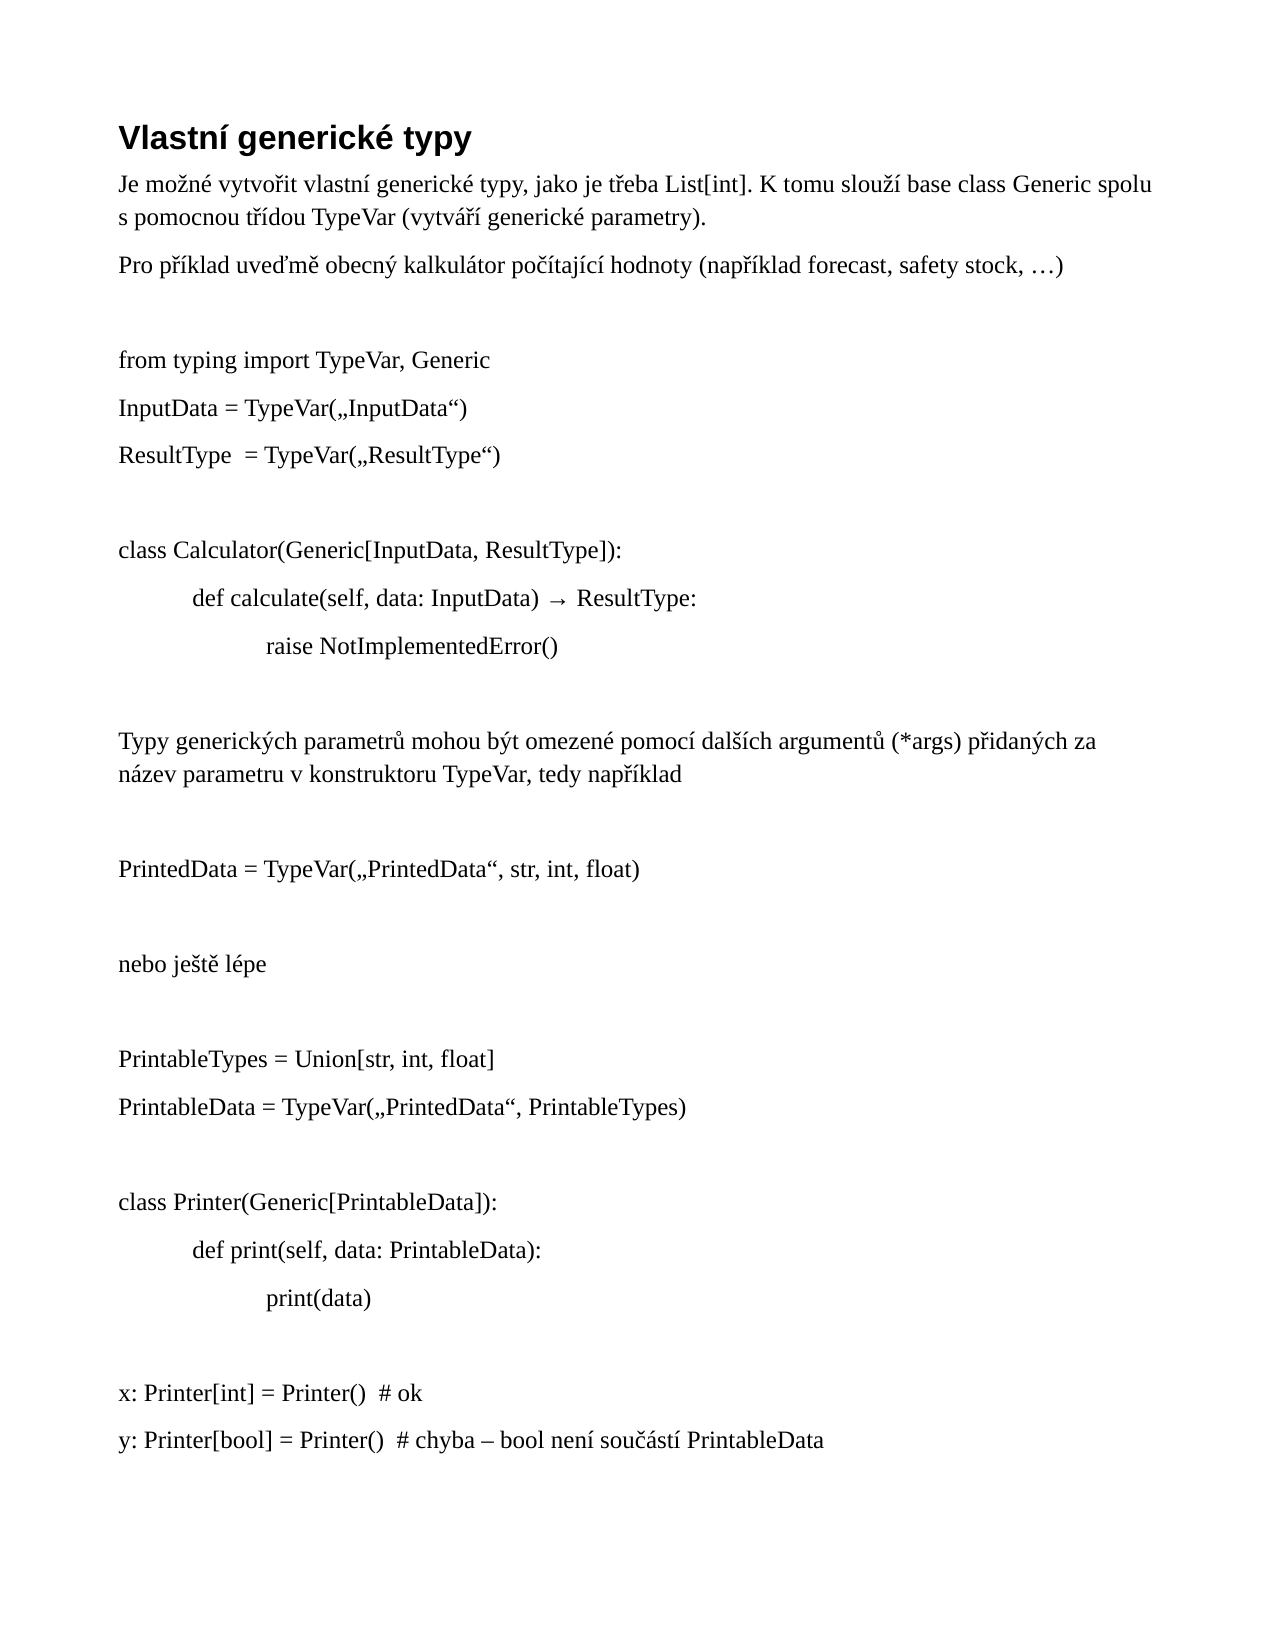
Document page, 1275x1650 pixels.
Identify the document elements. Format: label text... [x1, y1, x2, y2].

text raise NotImplementedError() [118, 631, 1157, 659]
text class Calculator(Generic[InputData, ResultType]): [118, 536, 1157, 564]
text InputData = TypeVar(„InputData“) [118, 393, 1157, 421]
text class Printer(Generic[PrintableData]): [118, 1187, 1157, 1216]
text def calculate(self, data: InputData) → ResultType: [118, 583, 1157, 612]
text PrintableTypes = Union[str, int, float] [118, 1044, 1157, 1073]
text from typing import TypeVar, Generic [118, 345, 1157, 374]
text PrintableData = TypeVar(„PrintedData“, PrintableTypes) [118, 1092, 1157, 1121]
text x: Printer[int] = Printer() # ok [118, 1378, 1157, 1407]
text def print(self, data: PrintableData): [118, 1235, 1157, 1264]
subtitle Vlastní generické typy [118, 118, 1157, 157]
text PrintedData = TypeVar(„PrintedData“, str, int, float) [118, 854, 1157, 883]
text nebo ještě lépe [118, 949, 1157, 978]
text ResultType = TypeVar(„ResultType“) [118, 440, 1157, 469]
text Typy generických parametrů mohou být omezené pomocí dalších argumentů (*args) přidaných za název parametru v konstruktoru TypeVar, tedy například [118, 726, 1157, 788]
text Je možné vytvořit vlastní generické typy, jako je třeba List[int]. K tomu slouží base class Generic spolu s pomocnou třídou TypeVar (vytváří generické parametry). [118, 169, 1157, 231]
text y: Printer[bool] = Printer() # chyba – bool není součástí PrintableData [118, 1425, 1157, 1454]
text print(data) [118, 1283, 1157, 1311]
text Pro příklad uveďmě obecný kalkulátor počítající hodnoty (například forecast, safety stock, …) [118, 250, 1157, 279]
